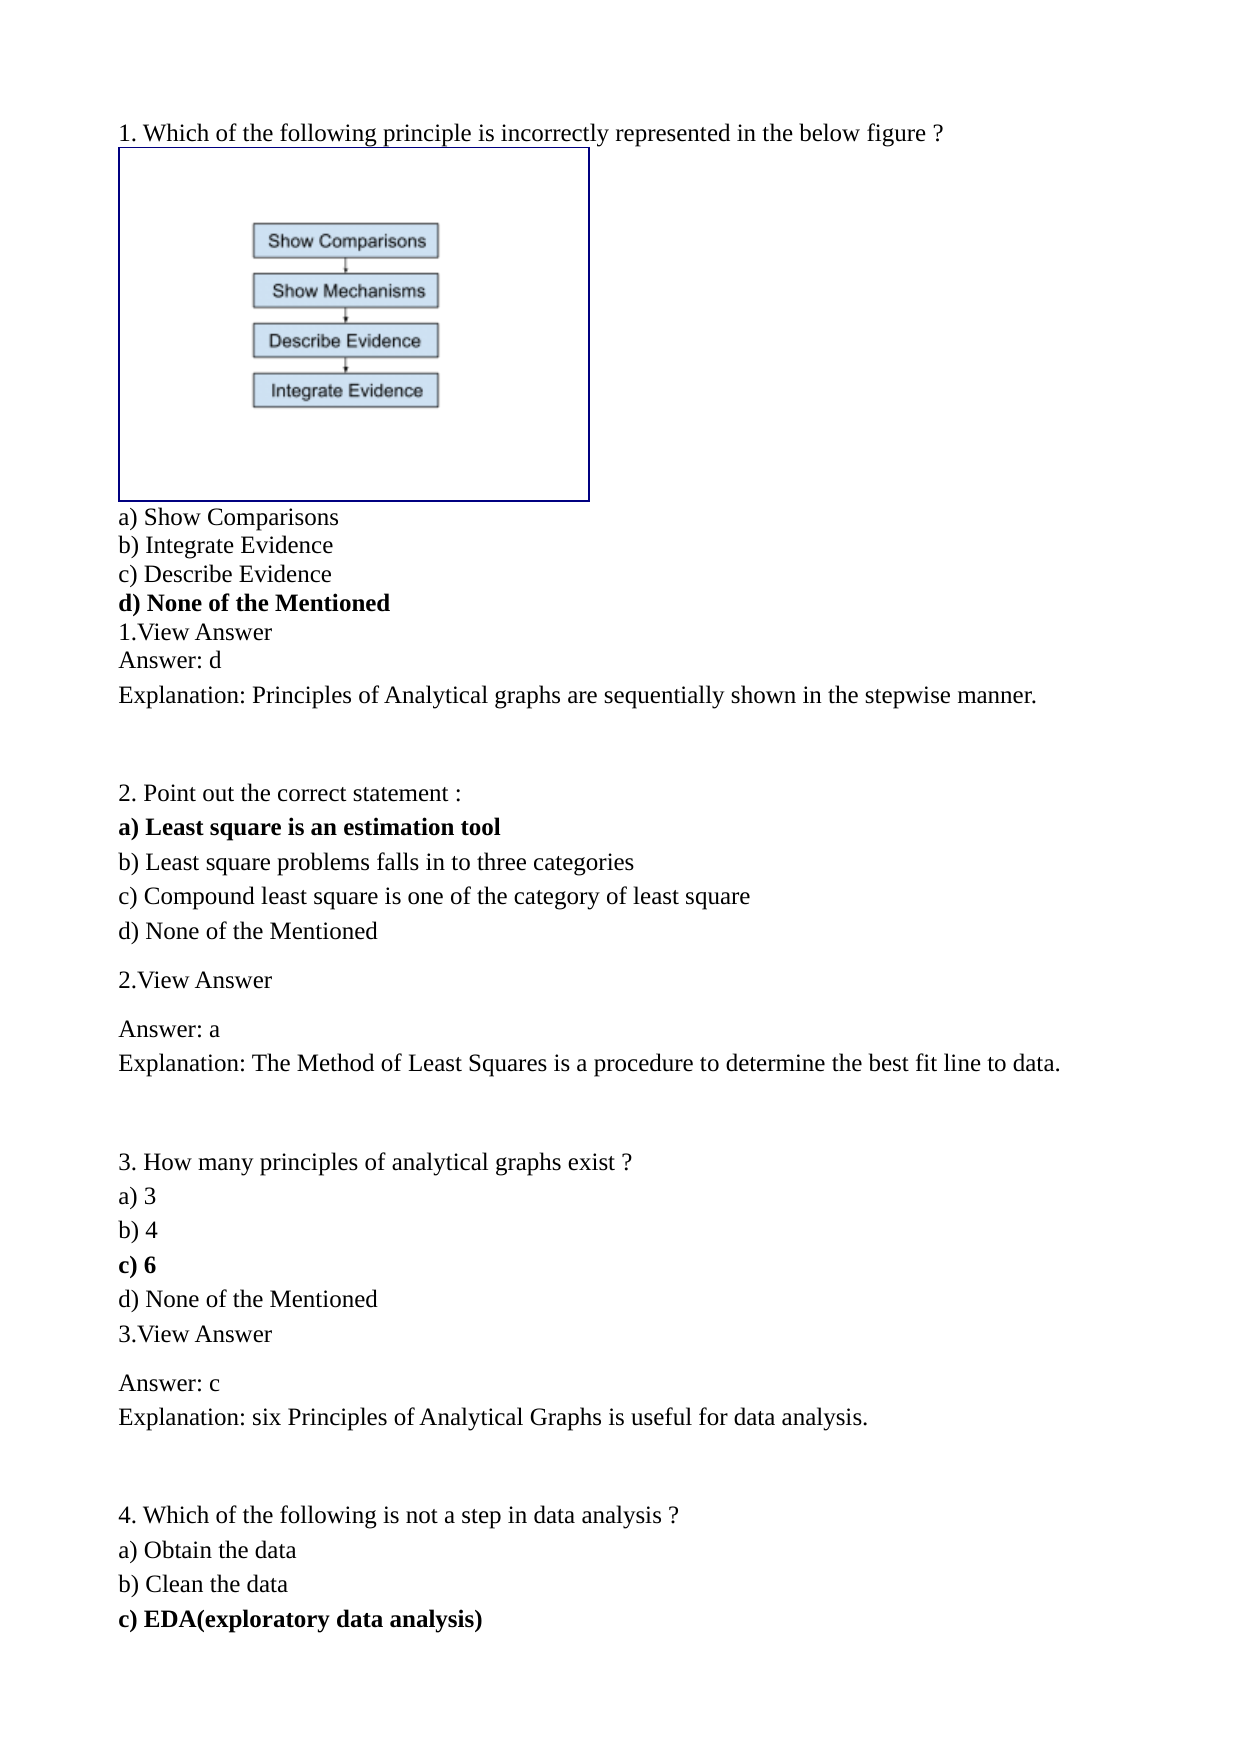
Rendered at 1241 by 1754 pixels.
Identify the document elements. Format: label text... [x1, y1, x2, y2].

text Answer: a Explanation: The Method of Least Squares is a procedure to determine the best fit line to data. [118, 1014, 1122, 1077]
text 3. How many principles of analytical graphs exist ? a) 3 b) 4 c) 6 d) None of the Mentioned 3.View Answer [118, 1147, 1122, 1348]
text 2. Point out the correct statement : a) Least square is an estimation tool b) Least square problems falls in to three categories c) Compound least square is one of the category of least square d) None of the Mentioned [118, 778, 1122, 944]
text Answer: d Explanation: Principles of Analytical graphs are sequentially shown in the stepwise manner. [118, 645, 1122, 708]
text 4. Which of the following is not a step in data analysis ? a) Obtain the data b) Clean the data c) EDA(exploratory data analysis) [118, 1501, 1122, 1633]
text 1. Which of the following principle is incorrectly represented in the below figure ? a) Show Comparisons b) Integrate Evidence c) Describe Evidence d) None of the Mentioned 1.View Answer [118, 118, 1122, 645]
text Answer: c Explanation: six Principles of Analytical Graphs is useful for data analysis. [118, 1368, 1122, 1431]
text 2.View Answer [118, 965, 1122, 994]
